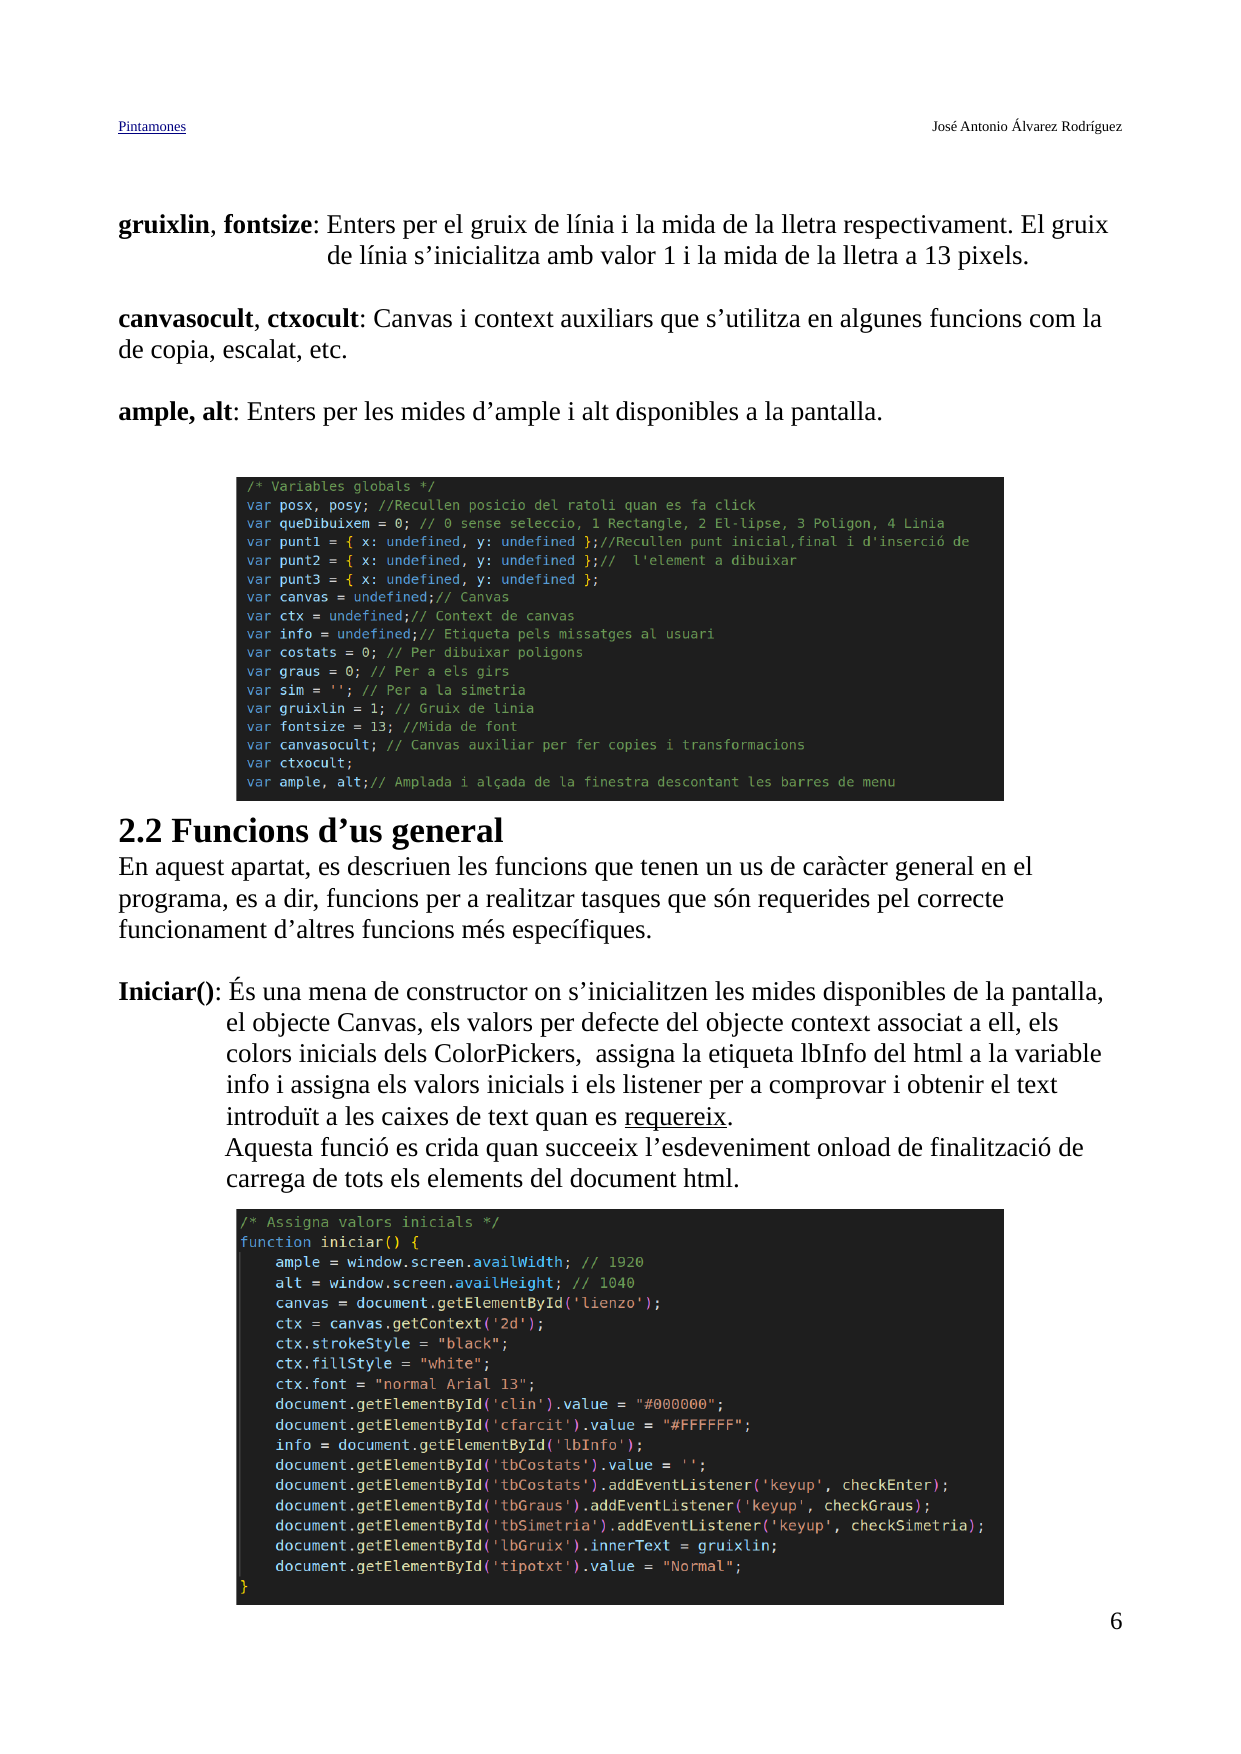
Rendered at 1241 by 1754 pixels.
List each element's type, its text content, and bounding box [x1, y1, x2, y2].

text En aquest apartat, es descriuen les funcions que tenen un us de caràcter general en el programa, es a dir, funcions per a realitzar tasques que són requerides pel correcte funcionament d’altres funcions més específiques. [118, 851, 1122, 944]
text ample, alt: Enters per les mides d’ample i alt disponibles a la pantalla. [118, 395, 1122, 426]
text gruixlin, fontsize: Enters per el gruix de línia i la mida de la lletra respectivament. El gruix [118, 208, 1122, 239]
text 2.2 Funcions d’us general [118, 810, 1122, 851]
text introduït a les caixes de text quan es requereix. [118, 1100, 1122, 1131]
text de línia s’inicialitza amb valor 1 i la mida de la lletra a 13 pixels. [118, 239, 1122, 271]
text info i assigna els valors inicials i els listener per a comprovar i obtenir el text [118, 1068, 1122, 1100]
text el objecte Canvas, els valors per defecte del objecte context associat a ell, els [118, 1006, 1122, 1037]
text Iniciar(): És una mena de constructor on s’inicialitzen les mides disponibles de la pantalla, [118, 975, 1122, 1006]
text colors inicials dels ColorPickers, assigna la etiqueta lbInfo del html a la variable [118, 1037, 1122, 1068]
text carrega de tots els elements del document html. [118, 1162, 1122, 1193]
picture [236, 477, 1004, 801]
text canvasocult, ctxocult: Canvas i context auxiliars que s’utilitza en algunes funcions com la de copia, escalat, etc. [118, 302, 1122, 364]
picture [236, 1209, 1004, 1605]
text Aquesta funció es crida quan succeeix l’esdeveniment onload de finalització de [118, 1131, 1122, 1162]
